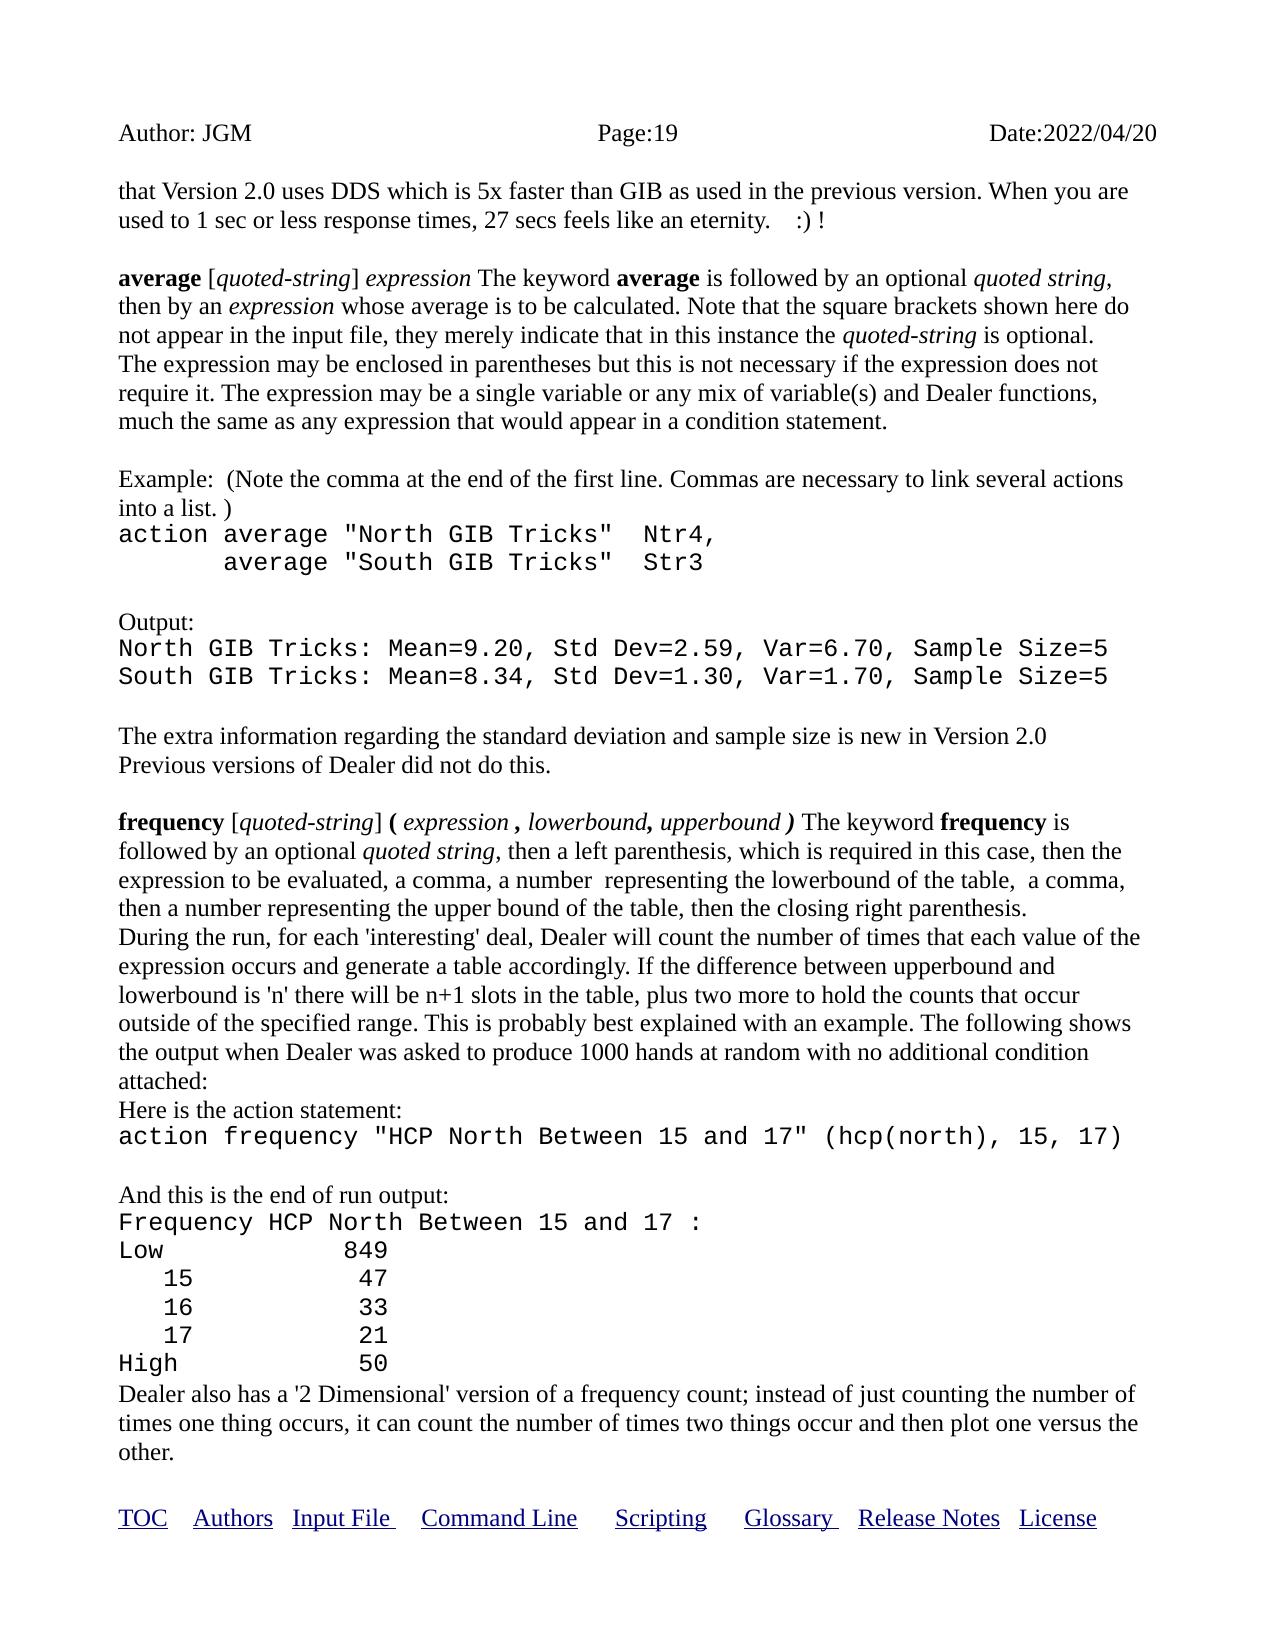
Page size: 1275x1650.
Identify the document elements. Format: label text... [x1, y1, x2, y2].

text Dealer also has a '2 Dimensional' version of a frequency count; instead of just counting the number of times one thing occurs, it can count the number of times two things occur and then plot one versus the other. [118, 1379, 1157, 1466]
text action average "North GIB Tricks" Ntr4, [118, 521, 1157, 550]
text North GIB Tricks: Mean=9.20, Std Dev=2.59, Var=6.70, Sample Size=5 [118, 636, 1157, 664]
text average [quoted-string] expression The keyword average is followed by an optional quoted string, then by an expression whose average is to be calculated. Note that the square brackets shown here do not appear in the input file, they merely indicate that in this instance the quoted-string is optional. [118, 263, 1157, 349]
text 17 21 [118, 1323, 1157, 1351]
text High 50 [118, 1351, 1157, 1379]
text South GIB Tricks: Mean=8.34, Std Dev=1.30, Var=1.70, Sample Size=5 [118, 664, 1157, 692]
text Frequency HCP North Between 15 and 17 : [118, 1209, 1157, 1238]
text The expression may be enclosed in parentheses but this is not necessary if the expression does not require it. The expression may be a single variable or any mix of variable(s) and Dealer functions, much the same as any expression that would appear in a condition statement. [118, 349, 1157, 435]
text During the run, for each 'interesting' deal, Dealer will count the number of times that each value of the expression occurs and generate a table accordingly. If the difference between upperbound and lowerbound is 'n' there will be n+1 slots in the table, plus two more to hold the counts that occur outside of the specified range. This is probably best explained with an example. The following shows the output when Dealer was asked to produce 1000 hands at random with no additional condition attached: [118, 922, 1157, 1095]
text frequency [quoted-string] ( expression , lowerbound, upperbound ) The keyword frequency is followed by an optional quoted string, then a left parenthesis, which is required in this case, then the expression to be evaluated, a comma, a number representing the lowerbound of the table, a comma, then a number representing the upper bound of the table, then the closing right parenthesis. [118, 807, 1157, 922]
text that Version 2.0 uses DDS which is 5x faster than GIB as used in the previous version. When you are used to 1 sec or less response times, 27 secs feels like an eternity. :) ! [118, 176, 1157, 234]
text 16 33 [118, 1294, 1157, 1323]
text Output: [118, 607, 1157, 636]
text action frequency "HCP North Between 15 and 17" (hcp(north), 15, 17) [118, 1123, 1157, 1152]
text 15 47 [118, 1266, 1157, 1294]
text Low 849 [118, 1238, 1157, 1266]
text Previous versions of Dealer did not do this. [118, 750, 1157, 778]
text Example: (Note the comma at the end of the first line. Commas are necessary to link several actions into a list. ) [118, 464, 1157, 521]
text And this is the end of run output: [118, 1181, 1157, 1209]
text average "South GIB Tricks" Str3 [118, 550, 1157, 578]
text Here is the action statement: [118, 1095, 1157, 1123]
text The extra information regarding the standard deviation and sample size is new in Version 2.0 [118, 721, 1157, 750]
